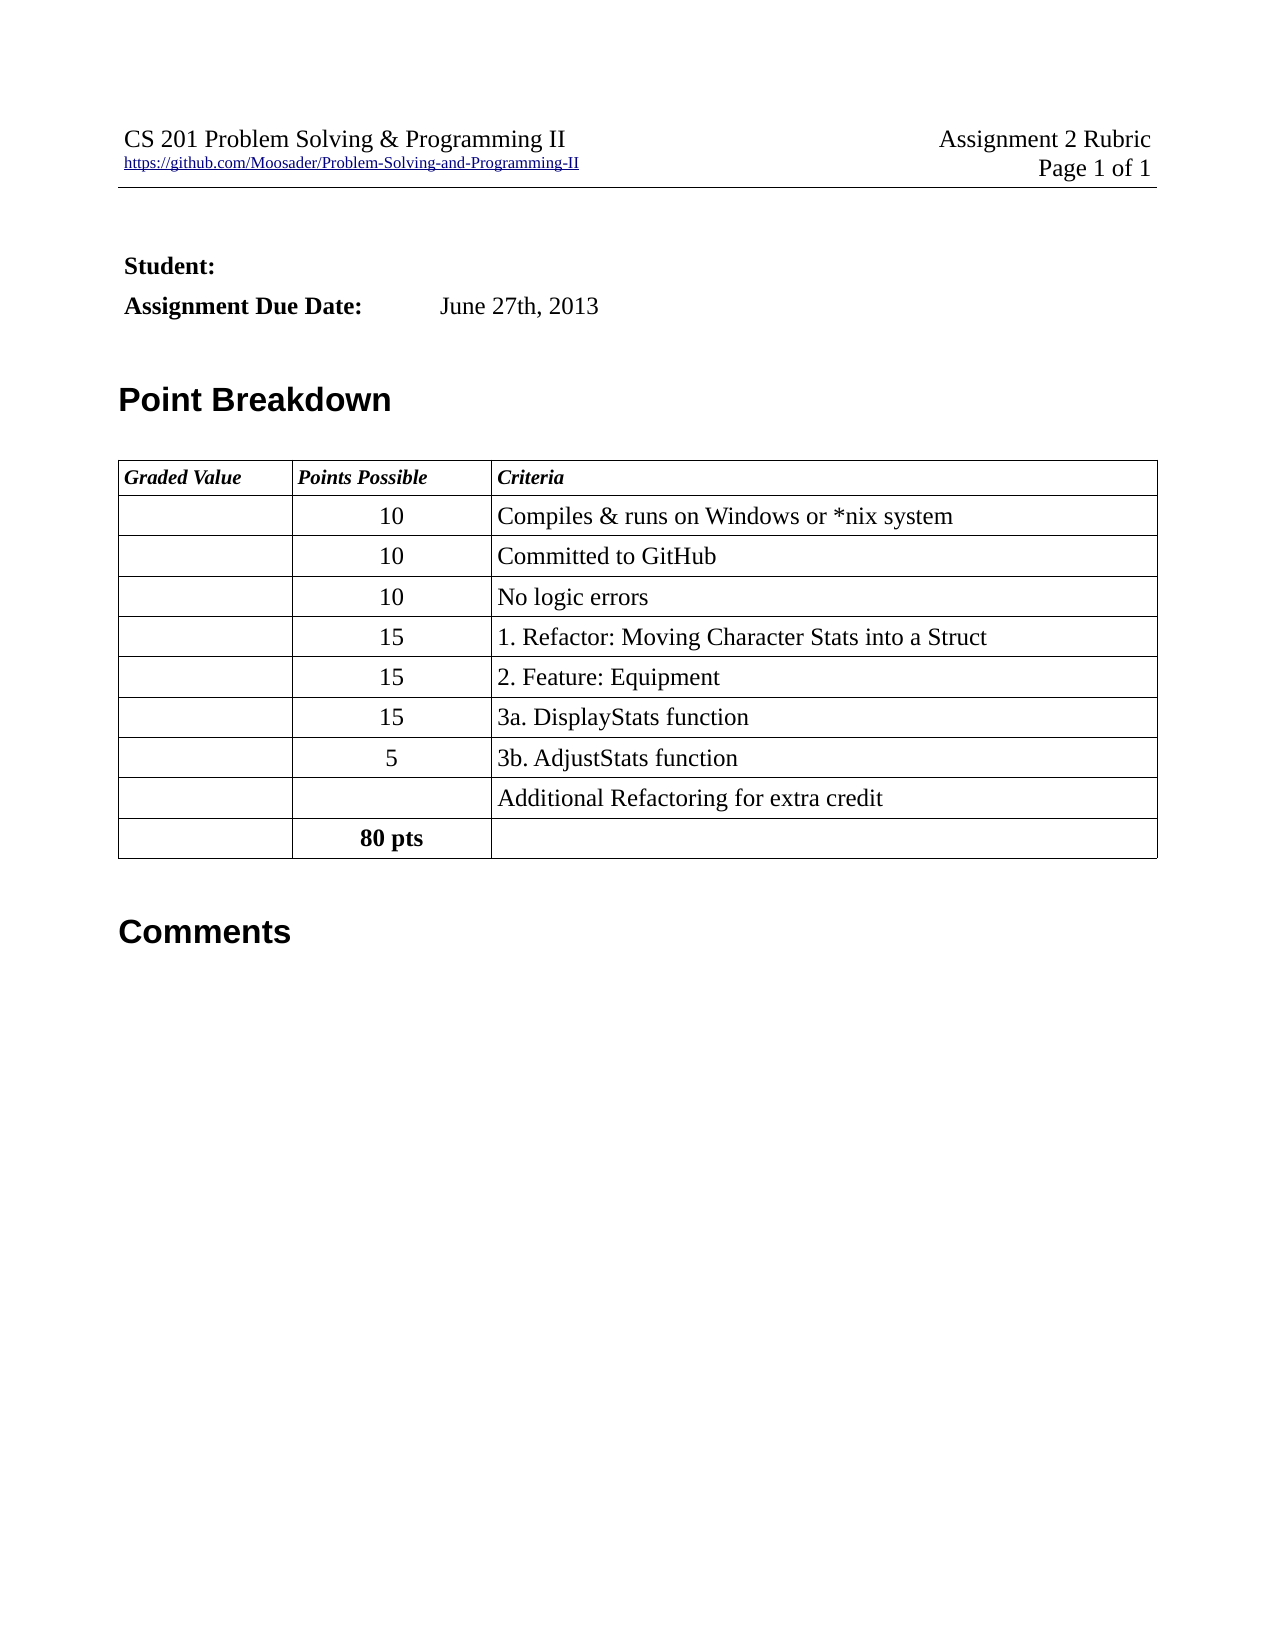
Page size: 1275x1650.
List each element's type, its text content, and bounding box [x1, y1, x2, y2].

table_cell Compiles & runs on Windows or *nix system [492, 496, 1157, 535]
table_header Points Possible [293, 461, 491, 495]
table_cell 3b. AdjustStats function [492, 738, 1157, 777]
table_cell 5 [293, 738, 491, 777]
table_cell No logic errors [492, 577, 1157, 616]
table_header Student: [118, 245, 434, 286]
table_cell 15 [293, 657, 491, 697]
table_cell [119, 617, 292, 656]
table_cell 10 [293, 536, 491, 576]
subtitle Comments [118, 912, 1157, 950]
table_cell [119, 698, 292, 737]
table_cell [492, 819, 1157, 858]
table_cell [119, 577, 292, 616]
table_cell 15 [293, 698, 491, 737]
table_cell 15 [293, 617, 491, 656]
table_header Graded Value [119, 461, 292, 495]
table_cell [119, 496, 292, 535]
table_cell [119, 819, 292, 858]
table_cell June 27th, 2013 [434, 286, 1157, 326]
table_header Criteria [492, 461, 1157, 495]
table_cell 10 [293, 577, 491, 616]
table_header [434, 245, 1157, 286]
table_cell Committed to GitHub [492, 536, 1157, 576]
subtitle Point Breakdown [118, 379, 1157, 418]
table_cell [119, 778, 292, 818]
table_cell 10 [293, 496, 491, 535]
table_cell [119, 536, 292, 576]
table_cell [293, 778, 491, 818]
table_cell [119, 657, 292, 697]
table_cell 1. Refactor: Moving Character Stats into a Struct [492, 617, 1157, 656]
table_cell 2. Feature: Equipment [492, 657, 1157, 697]
table_cell [119, 738, 292, 777]
table_cell 3a. DisplayStats function [492, 698, 1157, 737]
table_cell 80 pts [293, 819, 491, 858]
table_cell Assignment Due Date: [118, 286, 434, 326]
table_cell Additional Refactoring for extra credit [492, 778, 1157, 818]
